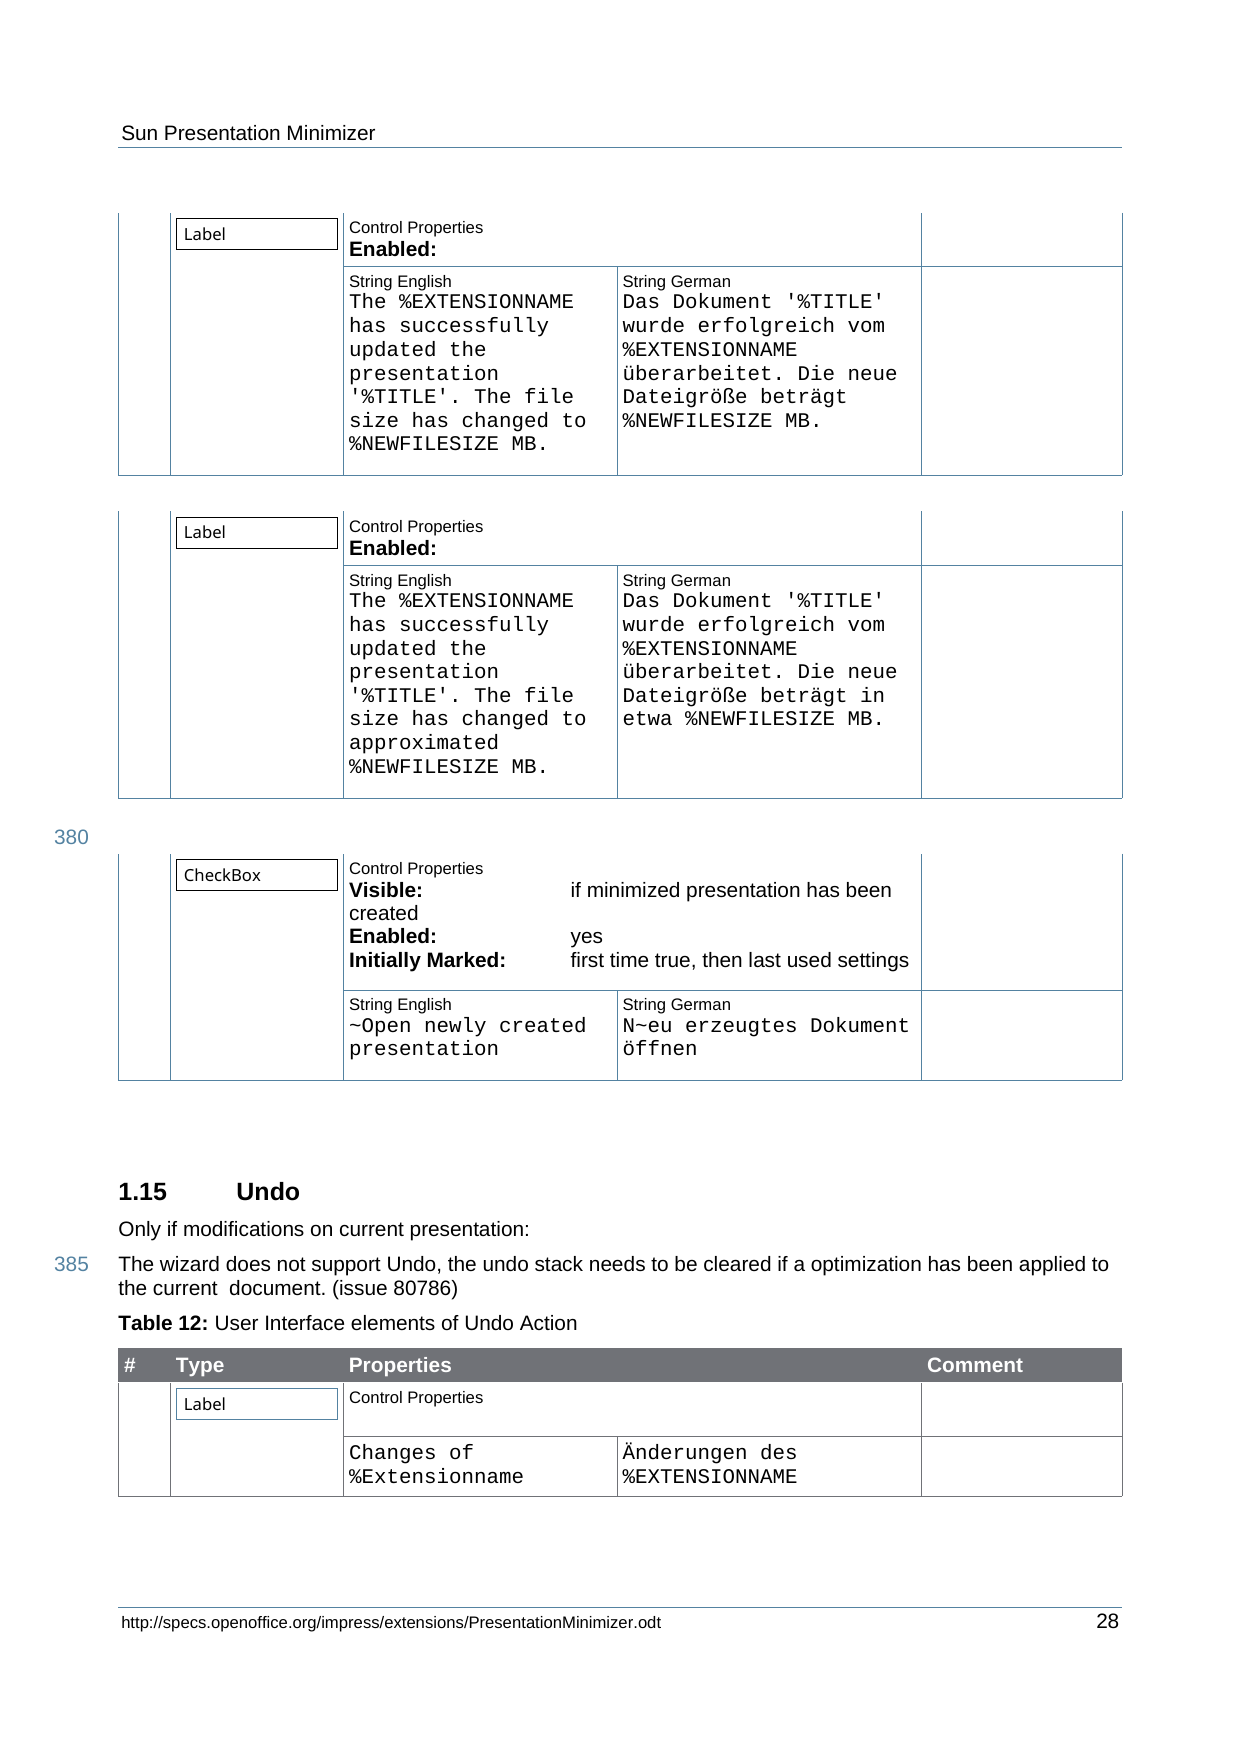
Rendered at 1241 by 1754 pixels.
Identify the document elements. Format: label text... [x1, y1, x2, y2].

table_cell String English The %EXTENSIONNAME has successfully updated the presentation '%TITLE'. The file size has changed to approximated %NEWFILESIZE MB. [344, 566, 617, 798]
table_header [922, 854, 1122, 990]
table_header Comment [921, 1348, 1122, 1382]
table_cell [922, 267, 1122, 475]
table_header [922, 213, 1122, 266]
table_cell [922, 991, 1122, 1080]
table_cell String English The %EXTENSIONNAME has successfully updated the presentation '%TITLE'. The file size has changed to %NEWFILESIZE MB. [344, 267, 617, 475]
table_cell String German Das Dokument '%TITLE' wurde erfolgreich vom %EXTENSIONNAME überarbeitet. Die neue Dateigröße beträgt in etwa %NEWFILESIZE MB. [618, 566, 921, 798]
subtitle Undo [118, 1178, 1122, 1206]
table_header Control Properties Visible: if minimized presentation has been created Enabled: yes Initially Marked: first time true, then last used settings [344, 854, 921, 990]
table_cell String German Das Dokument '%TITLE' wurde erfolgreich vom %EXTENSIONNAME überarbeitet. Die neue Dateigröße beträgt %NEWFILESIZE MB. [618, 267, 921, 475]
table_header [171, 854, 343, 1080]
table_header Control Properties [344, 1383, 921, 1436]
table_header <#> [119, 854, 170, 1080]
table_header <#> [119, 213, 170, 475]
table_cell [171, 1383, 343, 1496]
table_header <#> [119, 511, 170, 798]
table_header [171, 213, 343, 475]
table_header # [118, 1348, 170, 1382]
table_cell [922, 566, 1122, 798]
table_cell String English ~Open newly created presentation [344, 991, 617, 1080]
table_cell [922, 1437, 1122, 1496]
table_header [922, 511, 1122, 565]
table_header [922, 1383, 1122, 1436]
text Only if modifications on current presentation: [118, 1217, 1122, 1241]
table_cell String German N~eu erzeugtes Dokument öffnen [618, 991, 921, 1080]
table_header Type [170, 1348, 343, 1382]
table_cell <#> [119, 1383, 170, 1496]
table_header [171, 511, 343, 798]
table_header Properties [343, 1348, 921, 1382]
table_header Control Properties Enabled: <Yes/No> [344, 213, 921, 266]
text The wizard does not support Undo, the undo stack needs to be cleared if a optimization has been applied to the current document. (issue 80786) [118, 1253, 1122, 1299]
table_cell Changes of %Extensionname [344, 1437, 617, 1496]
text Table 12: User Interface elements of Undo Action [118, 1312, 1122, 1335]
table_cell Änderungen des %EXTENSIONNAME [618, 1437, 921, 1496]
table_header Control Properties Enabled: <Yes/No> [344, 511, 921, 565]
